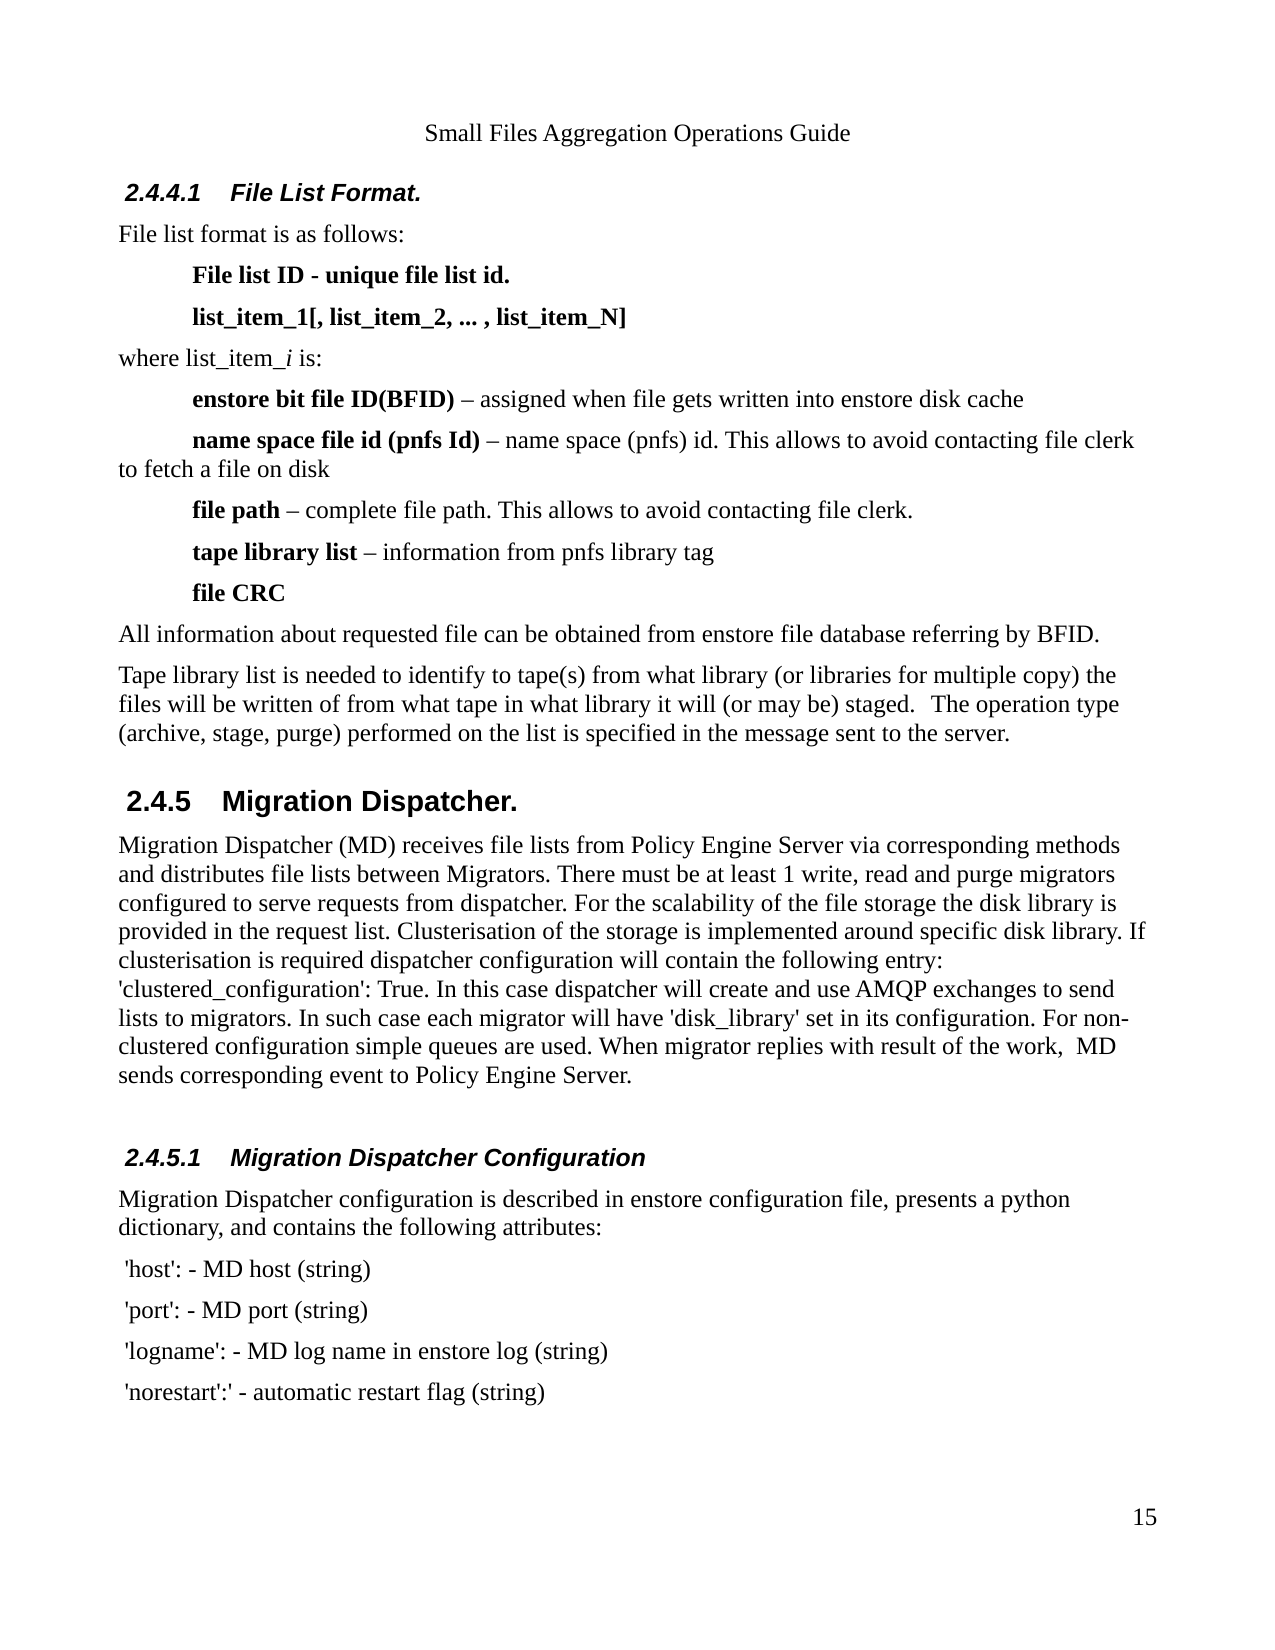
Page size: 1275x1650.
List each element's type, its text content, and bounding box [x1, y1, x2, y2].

subtitle Migration Dispatcher Configuration [118, 1143, 1157, 1171]
text 'host': - MD host (string) [118, 1254, 1157, 1282]
text All information about requested file can be obtained from enstore file database referring by BFID. [118, 619, 1157, 648]
text where list_item_i is: [118, 343, 1157, 372]
subtitle Migration Dispatcher. [118, 784, 1157, 818]
text 'norestart':' - automatic restart flag (string) [118, 1377, 1157, 1406]
text file CRC [118, 578, 1157, 607]
text name space file id (pnfs Id) – name space (pnfs) id. This allows to avoid contacting file clerk to fetch a file on disk [118, 425, 1157, 483]
text enstore bit file ID(BFID) – assigned when file gets written into enstore disk cache [118, 384, 1157, 413]
text File list format is as follows: [118, 219, 1157, 248]
text tape library list – information from pnfs library tag [118, 537, 1157, 565]
subtitle File List Format. [118, 178, 1157, 207]
text 'port': - MD port (string) [118, 1295, 1157, 1324]
text Migration Dispatcher (MD) receives file lists from Policy Engine Server via corresponding methods and distributes file lists between Migrators. There must be at least 1 write, read and purge migrators configured to serve requests from dispatcher. For the scalability of the file storage the disk library is provided in the request list. Clusterisation of the storage is implemented around specific disk library. If clusterisation is required dispatcher configuration will contain the following entry: 'clustered_configuration': True. In this case dispatcher will create and use AMQP exchanges to send lists to migrators. In such case each migrator will have 'disk_library' set in its configuration. For non-clustered configuration simple queues are used. When migrator replies with result of the work, MD sends corresponding event to Policy Engine Server. [118, 830, 1157, 1089]
text 'logname': - MD log name in enstore log (string) [118, 1336, 1157, 1365]
text File list ID - unique file list id. [118, 260, 1157, 289]
text file path – complete file path. This allows to avoid contacting file clerk. [118, 495, 1157, 524]
text Migration Dispatcher configuration is described in enstore configuration file, presents a python dictionary, and contains the following attributes: [118, 1184, 1157, 1241]
text Tape library list is needed to identify to tape(s) from what library (or libraries for multiple copy) the files will be written of from what tape in what library it will (or may be) staged. The operation type (archive, stage, purge) performed on the list is specified in the message sent to the server. [118, 660, 1157, 747]
text list_item_1[, list_item_2, ... , list_item_N] [118, 302, 1157, 330]
